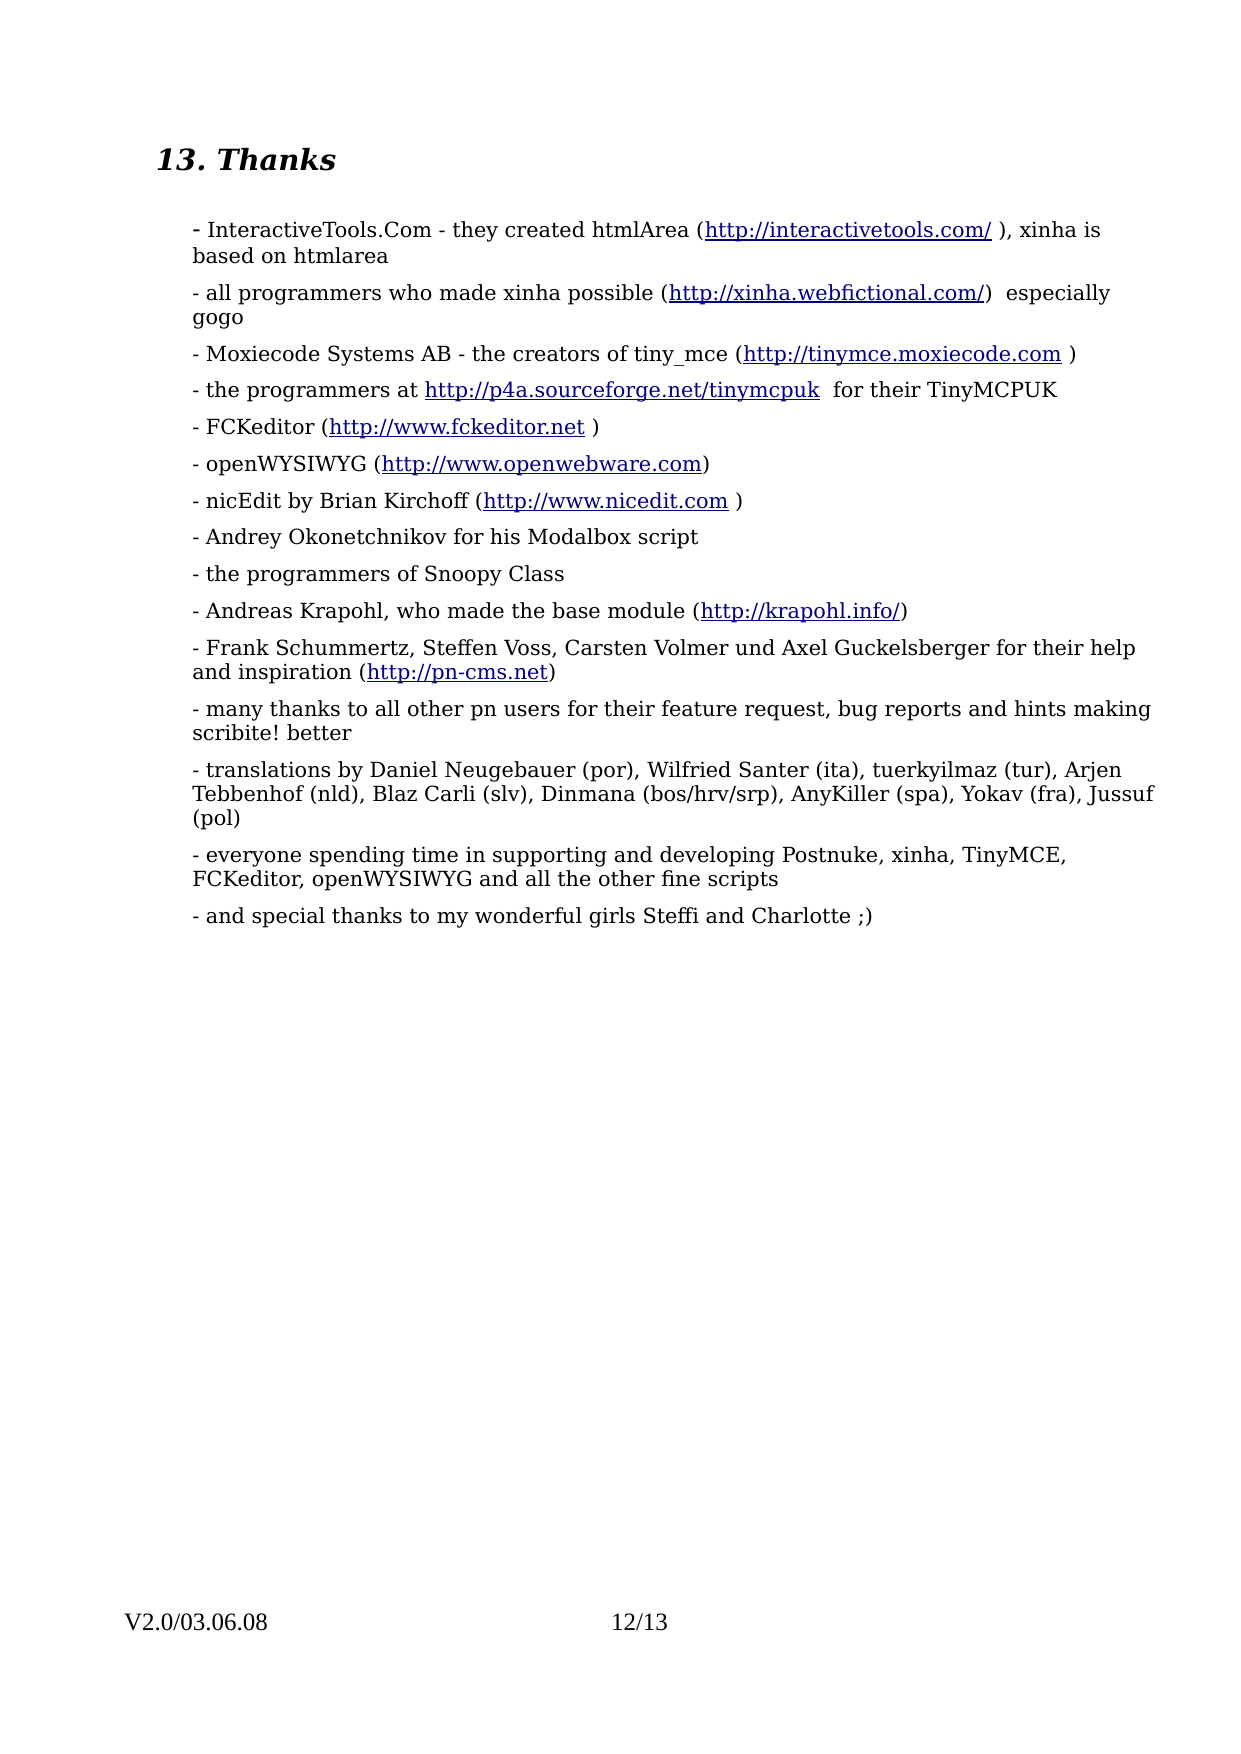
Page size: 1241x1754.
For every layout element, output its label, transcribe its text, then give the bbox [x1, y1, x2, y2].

text - openWYSIWYG (http://www.openwebware.com) [192, 452, 1160, 476]
text - translations by Daniel Neugebauer (por), Wilfried Santer (ita), tuerkyilmaz (tur), Arjen Tebbenhof (nld), Blaz Carli (slv), Dinmana (bos/hrv/srp), AnyKiller (spa), Yokav (fra), Jussuf (pol) [192, 758, 1160, 831]
text - many thanks to all other pn users for their feature request, bug reports and hints making scribite! better [192, 697, 1160, 745]
text - Andrey Okonetchnikov for his Modalbox script [192, 525, 1160, 550]
text - and special thanks to my wonderful girls Steffi and Charlotte ;) [192, 904, 1160, 928]
text - FCKeditor (http://www.fckeditor.net ) [192, 415, 1160, 439]
text - the programmers at http://p4a.sourceforge.net/tinymcpuk for their TinyMCPUK [192, 378, 1160, 403]
text - all programmers who made xinha possible (http://xinha.webfictional.com/) especially gogo [192, 281, 1160, 329]
text - Frank Schummertz, Steffen Voss, Carsten Volmer und Axel Guckelsberger for their help and inspiration (http://pn-cms.net) [192, 636, 1160, 684]
text - Moxiecode Systems AB - the creators of tiny_mce (http://tinymce.moxiecode.com ) [192, 342, 1160, 366]
text - Andreas Krapohl, who made the base module (http://krapohl.info/) [192, 599, 1160, 623]
text - everyone spending time in supporting and developing Postnuke, xinha, TinyMCE, FCKeditor, openWYSIWYG and all the other fine scripts [192, 843, 1160, 892]
text - nicEdit by Brian Kirchoff (http://www.nicedit.com ) [192, 489, 1160, 513]
subtitle - InteractiveTools.Com - they created htmlArea (http://interactivetools.com/ ), xinha is based on htmlarea [192, 215, 1160, 268]
text - the programmers of Snoopy Class [192, 562, 1160, 586]
subtitle Thanks [156, 143, 1160, 177]
